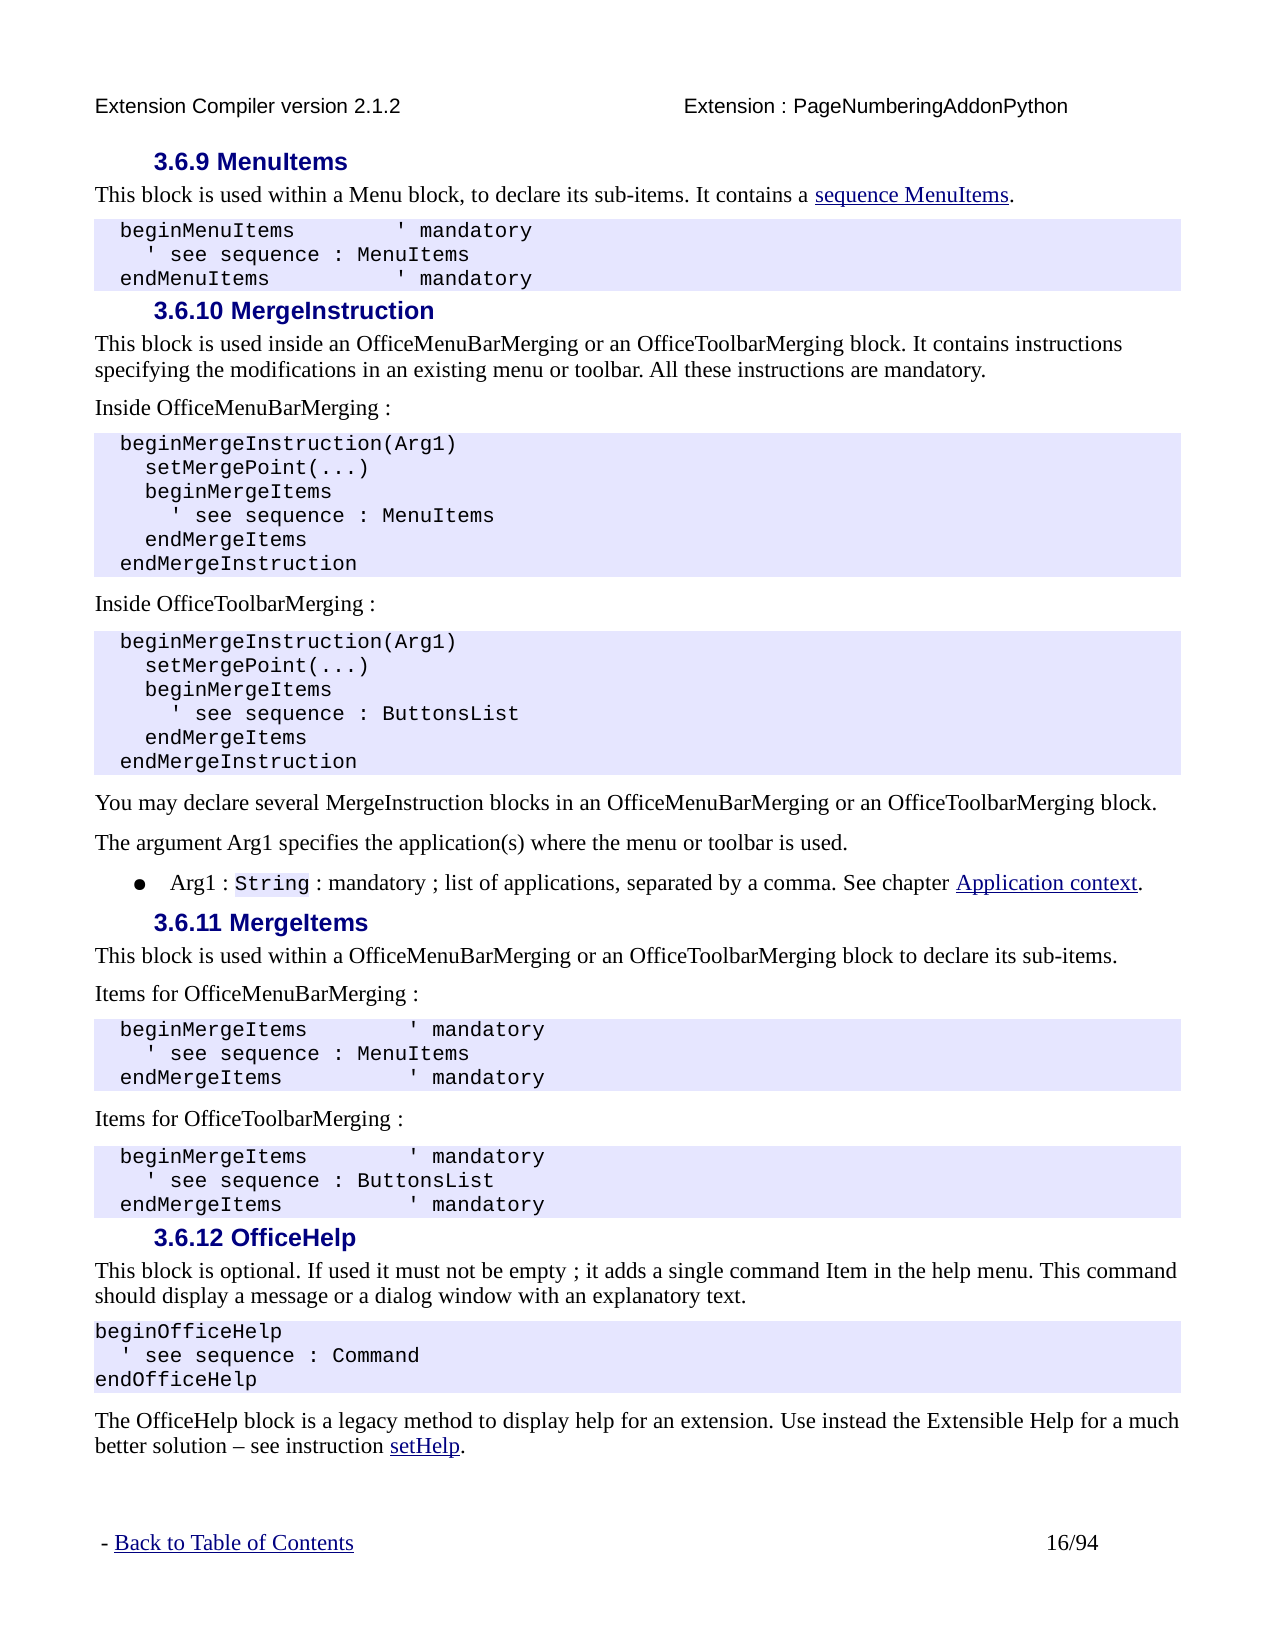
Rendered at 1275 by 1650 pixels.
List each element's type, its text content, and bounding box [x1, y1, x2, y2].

text The OfficeHelp block is a legacy method to display help for an extension. Use instead the Extensible Help for a much better solution – see instruction setHelp. [94, 1408, 1181, 1459]
text This block is used within a Menu block, to declare its sub-items. It contains a sequence MenuItems. [94, 181, 1181, 207]
subtitle MergeInstruction [153, 297, 1181, 325]
text endMergeItems ' mandatory [94, 1194, 1181, 1218]
text beginOfficeHelp [94, 1321, 1181, 1345]
text This block is used within a OfficeMenuBarMerging or an OfficeToolbarMerging block to declare its sub-items. [94, 943, 1181, 969]
text Inside OfficeToolbarMerging : [94, 591, 1181, 617]
text beginMergeItems [94, 679, 1181, 703]
subtitle MenuItems [153, 147, 1181, 176]
text ' see sequence : MenuItems [94, 243, 1181, 267]
text endMergeItems [94, 727, 1181, 751]
text Items for OfficeMenuBarMerging : [94, 981, 1181, 1007]
text This block is used inside an OfficeMenuBarMerging or an OfficeToolbarMerging block. It contains instructions specifying the modifications in an existing menu or toolbar. All these instructions are mandatory. [94, 331, 1181, 382]
text Items for OfficeToolbarMerging : [94, 1106, 1181, 1131]
text ' see sequence : ButtonsList [94, 1170, 1181, 1194]
text endMenuItems ' mandatory [94, 267, 1181, 291]
text You may declare several MergeInstruction blocks in an OfficeMenuBarMerging or an OfficeToolbarMerging block. [94, 789, 1181, 815]
text endMergeInstruction [94, 751, 1181, 775]
text ' see sequence : MenuItems [94, 1043, 1181, 1067]
text endOfficeHelp [94, 1369, 1181, 1393]
text beginMergeInstruction(Arg1) [94, 433, 1181, 457]
text setMergePoint(...) [94, 457, 1181, 481]
text beginMergeItems ' mandatory [94, 1146, 1181, 1170]
subtitle MergeItems [153, 909, 1181, 937]
text ' see sequence : Command [94, 1345, 1181, 1369]
list Arg1 : String : mandatory ; list of applications, separated by a comma. See chapter Application context. [132, 870, 1181, 897]
text endMergeItems [94, 529, 1181, 553]
text endMergeItems ' mandatory [94, 1067, 1181, 1091]
text endMergeInstruction [94, 553, 1181, 577]
text ' see sequence : MenuItems [94, 505, 1181, 529]
text beginMergeInstruction(Arg1) [94, 631, 1181, 655]
text This block is optional. If used it must not be empty ; it adds a single command Item in the help menu. This command should display a message or a dialog window with an explanatory text. [94, 1258, 1181, 1309]
text beginMergeItems ' mandatory [94, 1019, 1181, 1043]
text beginMenuItems ' mandatory [94, 219, 1181, 243]
text setMergePoint(...) [94, 655, 1181, 679]
text The argument Arg1 specifies the application(s) where the menu or toolbar is used. [94, 830, 1181, 855]
text beginMergeItems [94, 481, 1181, 505]
subtitle OfficeHelp [153, 1224, 1181, 1252]
text Inside OfficeMenuBarMerging : [94, 395, 1181, 420]
text ' see sequence : ButtonsList [94, 703, 1181, 727]
